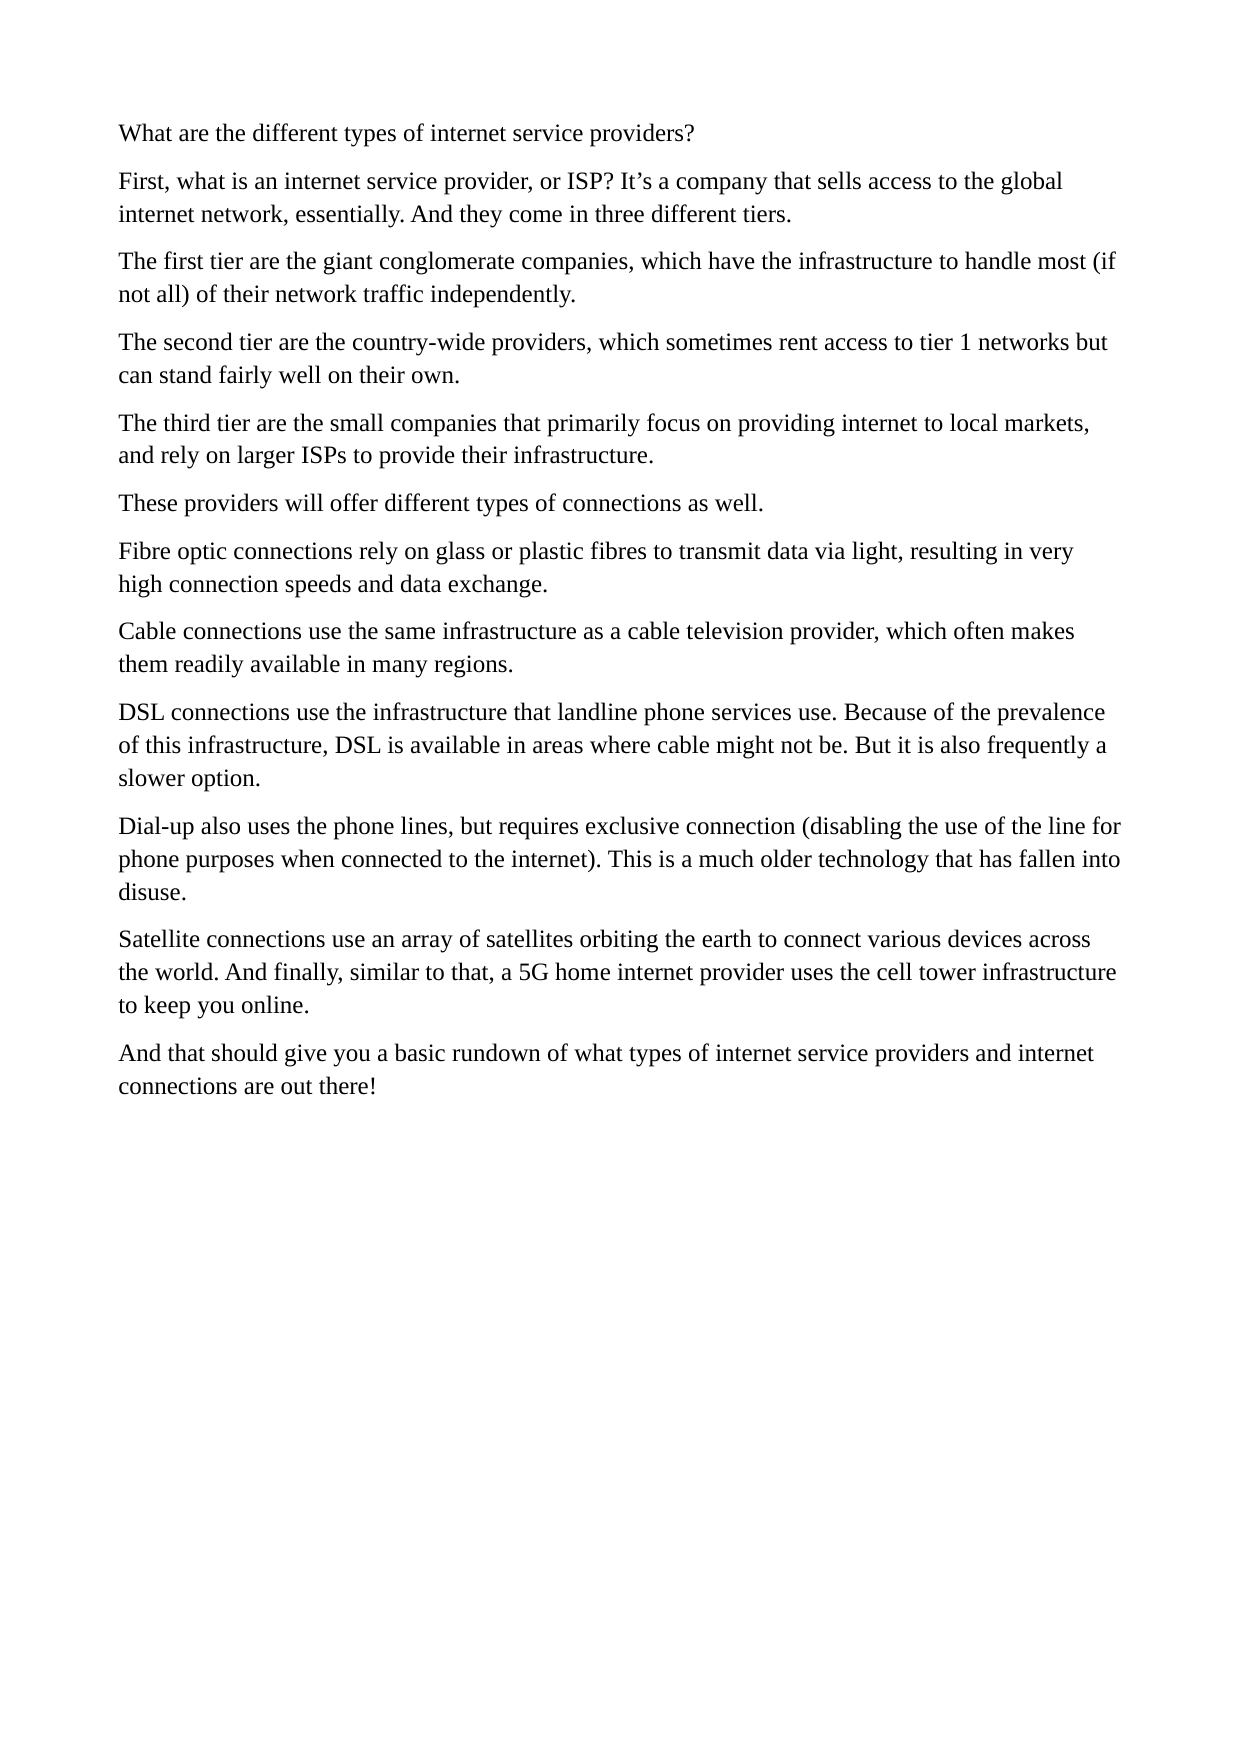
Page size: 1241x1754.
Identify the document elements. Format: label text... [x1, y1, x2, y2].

text And that should give you a basic rundown of what types of internet service providers and internet connections are out there! [118, 1038, 1122, 1100]
text Dial-up also uses the phone lines, but requires exclusive connection (disabling the use of the line for phone purposes when connected to the internet). This is a much older technology that has fallen into disuse. [118, 811, 1122, 906]
text Satellite connections use an array of satellites orbiting the earth to connect various devices across the world. And finally, similar to that, a 5G home internet provider uses the cell tower infrastructure to keep you online. [118, 924, 1122, 1019]
text The third tier are the small companies that primarily focus on providing internet to local markets, and rely on larger ISPs to provide their infrastructure. [118, 408, 1122, 469]
text DSL connections use the infrastructure that landline phone services use. Because of the prevalence of this infrastructure, DSL is available in areas where cable might not be. But it is also frequently a slower option. [118, 697, 1122, 792]
text The first tier are the giant conglomerate companies, which have the infrastructure to handle most (if not all) of their network traffic independently. [118, 246, 1122, 308]
text These providers will offer different types of connections as well. [118, 488, 1122, 517]
text The second tier are the country-wide providers, which sometimes rent access to tier 1 networks but can stand fairly well on their own. [118, 327, 1122, 389]
text Fibre optic connections rely on glass or plastic fibres to transmit data via light, resulting in very high connection speeds and data exchange. [118, 536, 1122, 598]
text What are the different types of internet service providers? [118, 118, 1122, 147]
text Cable connections use the same infrastructure as a cable television provider, which often makes them readily available in many regions. [118, 616, 1122, 678]
text First, what is an internet service provider, or ISP? It’s a company that sells access to the global internet network, essentially. And they come in three different tiers. [118, 166, 1122, 227]
